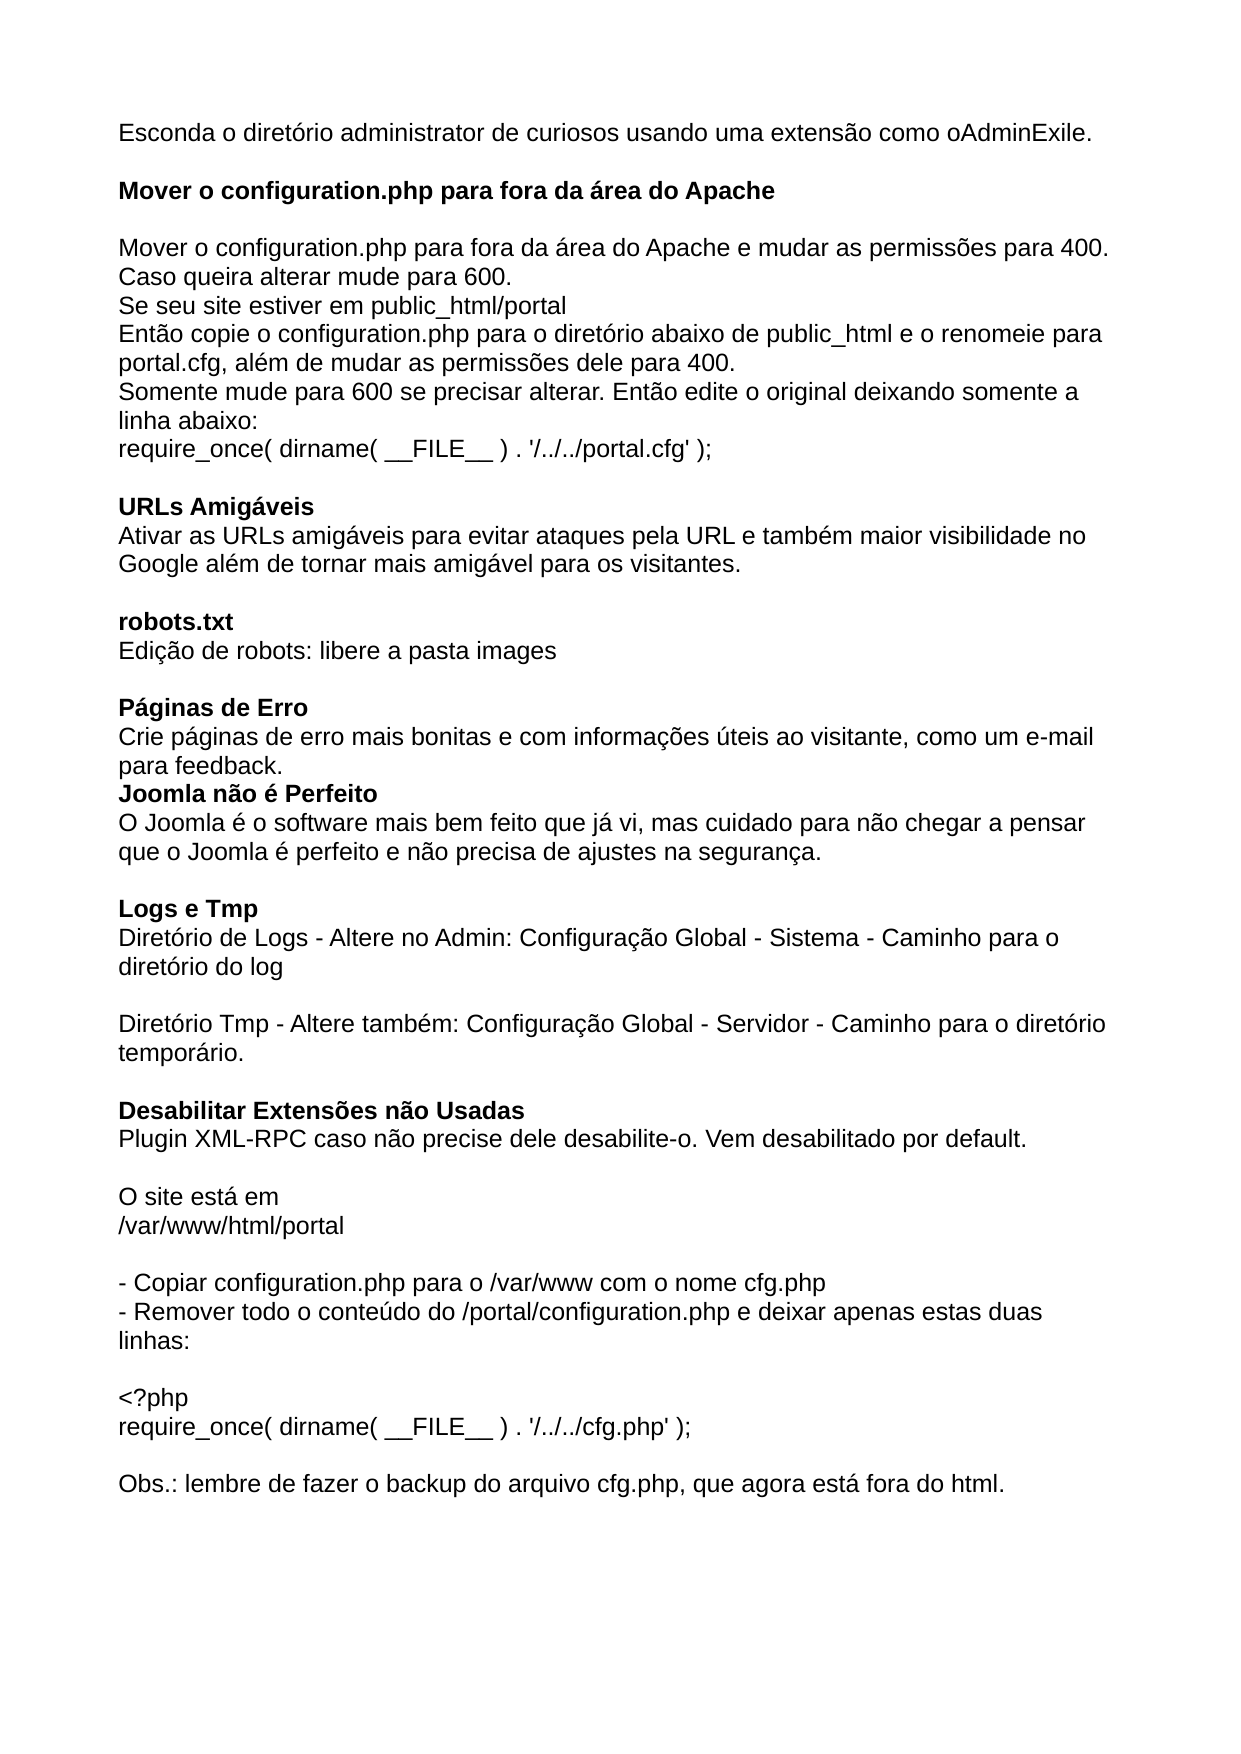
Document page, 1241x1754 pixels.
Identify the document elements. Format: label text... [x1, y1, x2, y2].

text /var/www/html/portal [118, 1211, 1122, 1239]
text Ativar as URLs amigáveis para evitar ataques pela URL e também maior visibilidade no Google além de tornar mais amigável para os visitantes. [118, 521, 1122, 578]
text Diretório de Logs - Altere no Admin: Configuração Global - Sistema - Caminho para o diretório do log [118, 923, 1122, 981]
text Mover o configuration.php para fora da área do Apache [118, 176, 1122, 204]
text Páginas de Erro [118, 693, 1122, 722]
text URLs Amigáveis [118, 492, 1122, 521]
text O site está em [118, 1182, 1122, 1211]
text Joomla não é Perfeito [118, 779, 1122, 808]
text Se seu site estiver em public_html/portal [118, 291, 1122, 319]
text Desabilitar Extensões não Usadas [118, 1096, 1122, 1124]
text Edição de robots: libere a pasta images [118, 636, 1122, 664]
text Então copie o configuration.php para o diretório abaixo de public_html e o renomeie para portal.cfg, além de mudar as permissões dele para 400. [118, 319, 1122, 377]
text Esconda o diretório administrator de curiosos usando uma extensão como oAdminExile. [118, 118, 1122, 147]
text Logs e Tmp [118, 894, 1122, 923]
text robots.txt [118, 607, 1122, 636]
text O Joomla é o software mais bem feito que já vi, mas cuidado para não chegar a pensar que o Joomla é perfeito e não precisa de ajustes na segurança. [118, 808, 1122, 866]
text - Remover todo o conteúdo do /portal/configuration.php e deixar apenas estas duas linhas: [118, 1297, 1122, 1354]
text require_once( dirname( __FILE__ ) . '/../../portal.cfg' ); [118, 434, 1122, 463]
text require_once( dirname( __FILE__ ) . '/../../cfg.php' ); [118, 1412, 1122, 1441]
text <?php [118, 1383, 1122, 1412]
text - Copiar configuration.php para o /var/www com o nome cfg.php [118, 1268, 1122, 1297]
text Obs.: lembre de fazer o backup do arquivo cfg.php, que agora está fora do html. [118, 1469, 1122, 1498]
text Mover o configuration.php para fora da área do Apache e mudar as permissões para 400. Caso queira alterar mude para 600. [118, 233, 1122, 291]
text Somente mude para 600 se precisar alterar. Então edite o original deixando somente a linha abaixo: [118, 377, 1122, 434]
text Crie páginas de erro mais bonitas e com informações úteis ao visitante, como um e-mail para feedback. [118, 722, 1122, 779]
text Plugin XML-RPC caso não precise dele desabilite-o. Vem desabilitado por default. [118, 1124, 1122, 1153]
text Diretório Tmp - Altere também: Configuração Global - Servidor - Caminho para o diretório temporário. [118, 1009, 1122, 1067]
